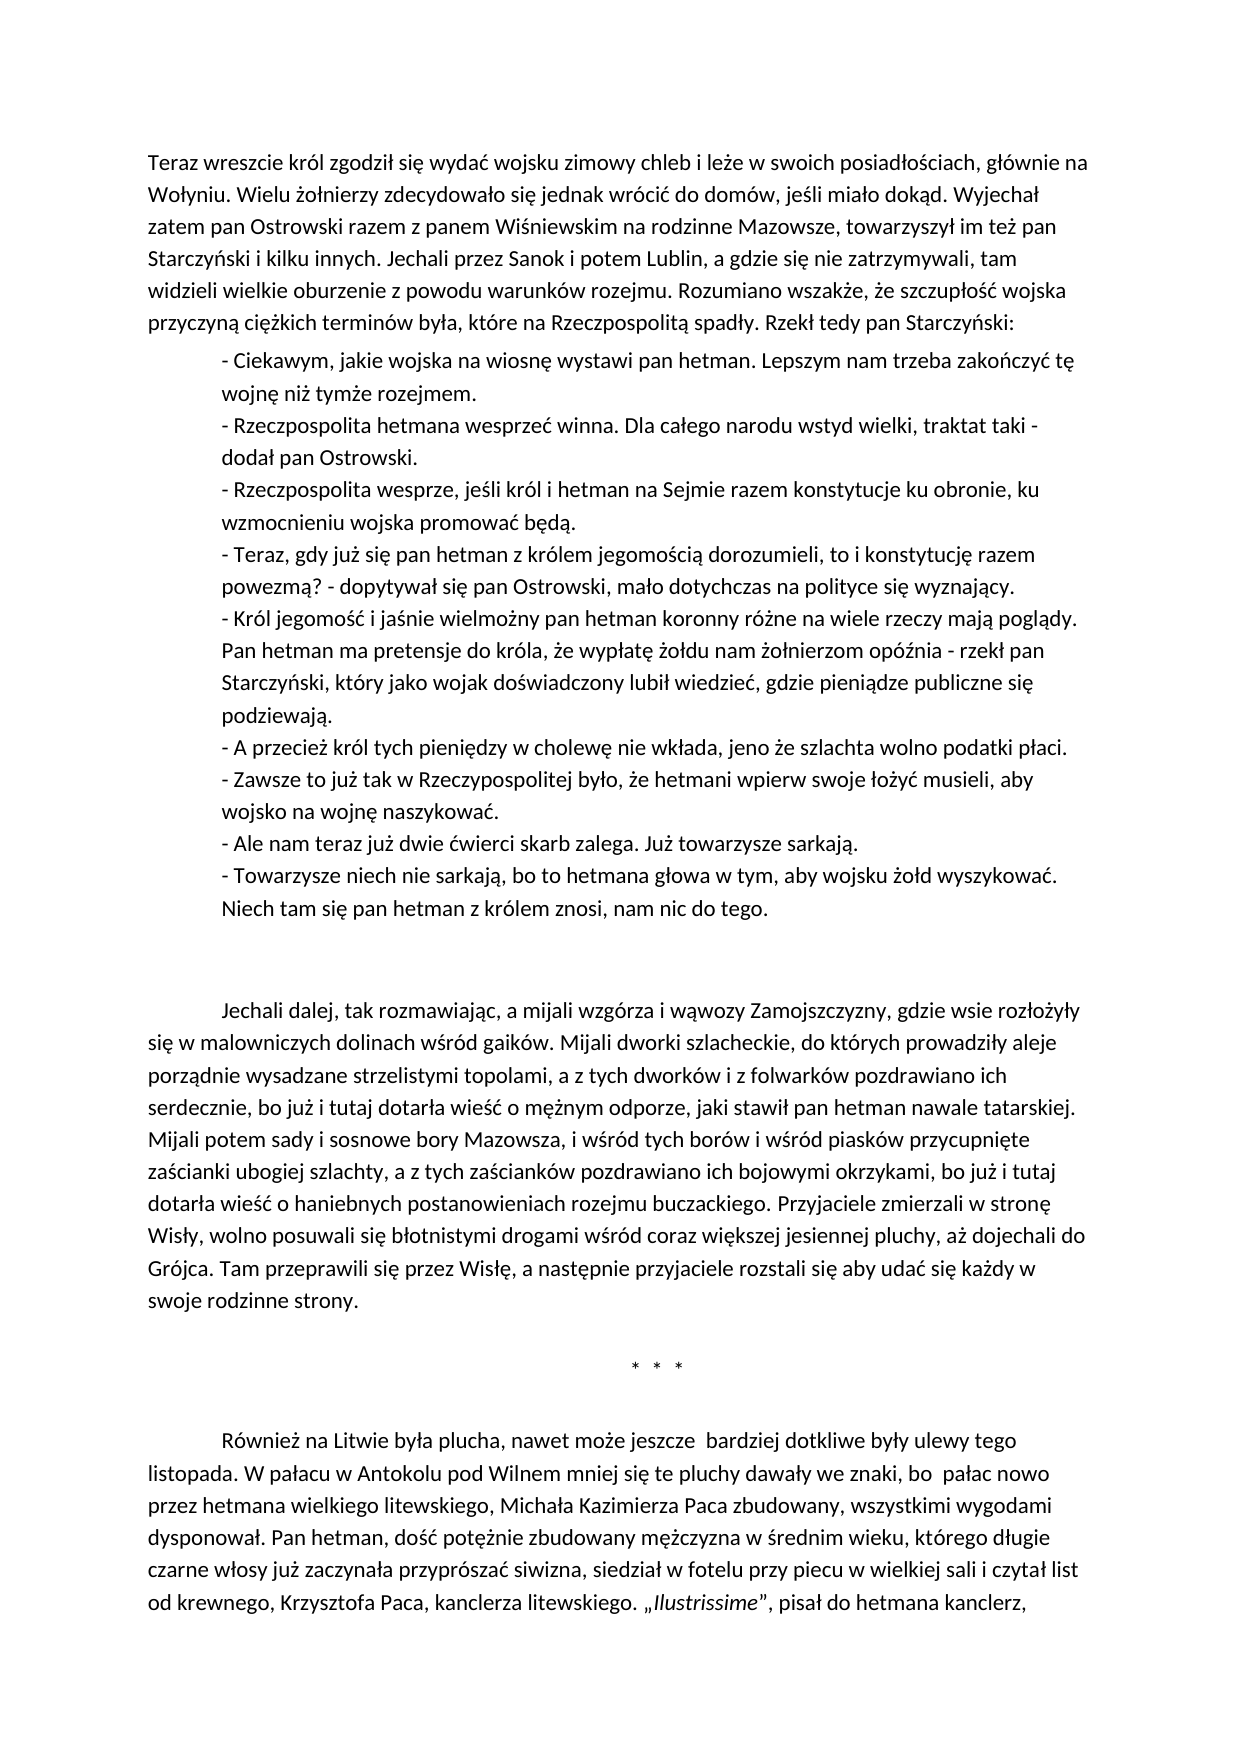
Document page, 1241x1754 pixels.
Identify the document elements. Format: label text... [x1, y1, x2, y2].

text - A przecież król tych pieniędzy w cholewę nie wkłada, jeno że szlachta wolno podatki płaci. [221, 733, 1093, 761]
text - Zawsze to już tak w Rzeczypospolitej było, że hetmani wpierw swoje łożyć musieli, aby wojsko na wojnę naszykować. [221, 765, 1093, 825]
text - Ale nam teraz już dwie ćwierci skarb zalega. Już towarzysze sarkają. [221, 829, 1093, 857]
text Również na Litwie była plucha, nawet może jeszcze bardziej dotkliwe były ulewy tego listopada. W pałacu w Antokolu pod Wilnem mniej się te pluchy dawały we znaki, bo pałac nowo przez hetmana wielkiego litewskiego, Michała Kazimierza Paca zbudowany, wszystkimi wygodami dysponował. Pan hetman, dość potężnie zbudowany mężczyzna w średnim wieku, którego długie czarne włosy już zaczynała przyprószać siwizna, siedział w fotelu przy piecu w wielkiej sali i czytał list od krewnego, Krzysztofa Paca, kanclerza litewskiego. „Ilustrissime”, pisał do hetmana kanclerz, [148, 1427, 1093, 1616]
text - Rzeczpospolita hetmana wesprzeć winna. Dla całego narodu wstyd wielki, traktat taki - dodał pan Ostrowski. [221, 411, 1093, 471]
text - Król jegomość i jaśnie wielmożny pan hetman koronny różne na wiele rzeczy mają poglądy. Pan hetman ma pretensje do króla, że wypłatę żołdu nam żołnierzom opóźnia - rzekł pan Starczyński, który jako wojak doświadczony lubił wiedzieć, gdzie pieniądze publiczne się podziewają. [221, 604, 1093, 729]
text - Teraz, gdy już się pan hetman z królem jegomością dorozumieli, to i konstytucję razem powezmą? - dopytywał się pan Ostrowski, mało dotychczas na polityce się wyznający. [221, 540, 1093, 600]
text - Towarzysze niech nie sarkają, bo to hetmana głowa w tym, aby wojsku żołd wyszykować. Niech tam się pan hetman z królem znosi, nam nic do tego. [221, 862, 1093, 922]
text Teraz wreszcie król zgodził się wydać wojsku zimowy chleb i leże w swoich posiadłościach, głównie na Wołyniu. Wielu żołnierzy zdecydowało się jednak wrócić do domów, jeśli miało dokąd. Wyjechał zatem pan Ostrowski razem z panem Wiśniewskim na rodzinne Mazowsze, towarzyszył im też pan Starczyński i kilku innych. Jechali przez Sanok i potem Lublin, a gdzie się nie zatrzymywali, tam widzieli wielkie oburzenie z powodu warunków rozejmu. Rozumiano wszakże, że szczupłość wojska przyczyną ciężkich terminów była, które na Rzeczpospolitą spadły. Rzekł tedy pan Starczyński: [148, 148, 1093, 337]
text * * * [221, 1356, 1093, 1384]
text - Rzeczpospolita wesprze, jeśli król i hetman na Sejmie razem konstytucje ku obronie, ku wzmocnieniu wojska promować będą. [221, 475, 1093, 536]
text - Ciekawym, jakie wojska na wiosnę wystawi pan hetman. Lepszym nam trzeba zakończyć tę wojnę niż tymże rozejmem. [221, 347, 1093, 407]
text Jechali dalej, tak rozmawiając, a mijali wzgórza i wąwozy Zamojszczyzny, gdzie wsie rozłożyły się w malowniczych dolinach wśród gaików. Mijali dworki szlacheckie, do których prowadziły aleje porządnie wysadzane strzelistymi topolami, a z tych dworków i z folwarków pozdrawiano ich serdecznie, bo już i tutaj dotarła wieść o mężnym odporze, jaki stawił pan hetman nawale tatarskiej. Mijali potem sady i sosnowe bory Mazowsza, i wśród tych borów i wśród piasków przycupnięte zaścianki ubogiej szlachty, a z tych zaścianków pozdrawiano ich bojowymi okrzykami, bo już i tutaj dotarła wieść o haniebnych postanowieniach rozejmu buczackiego. Przyjaciele zmierzali w stronę Wisły, wolno posuwali się błotnistymi drogami wśród coraz większej jesiennej pluchy, aż dojechali do Grójca. Tam przeprawili się przez Wisłę, a następnie przyjaciele rozstali się aby udać się każdy w swoje rodzinne strony. [148, 996, 1093, 1314]
